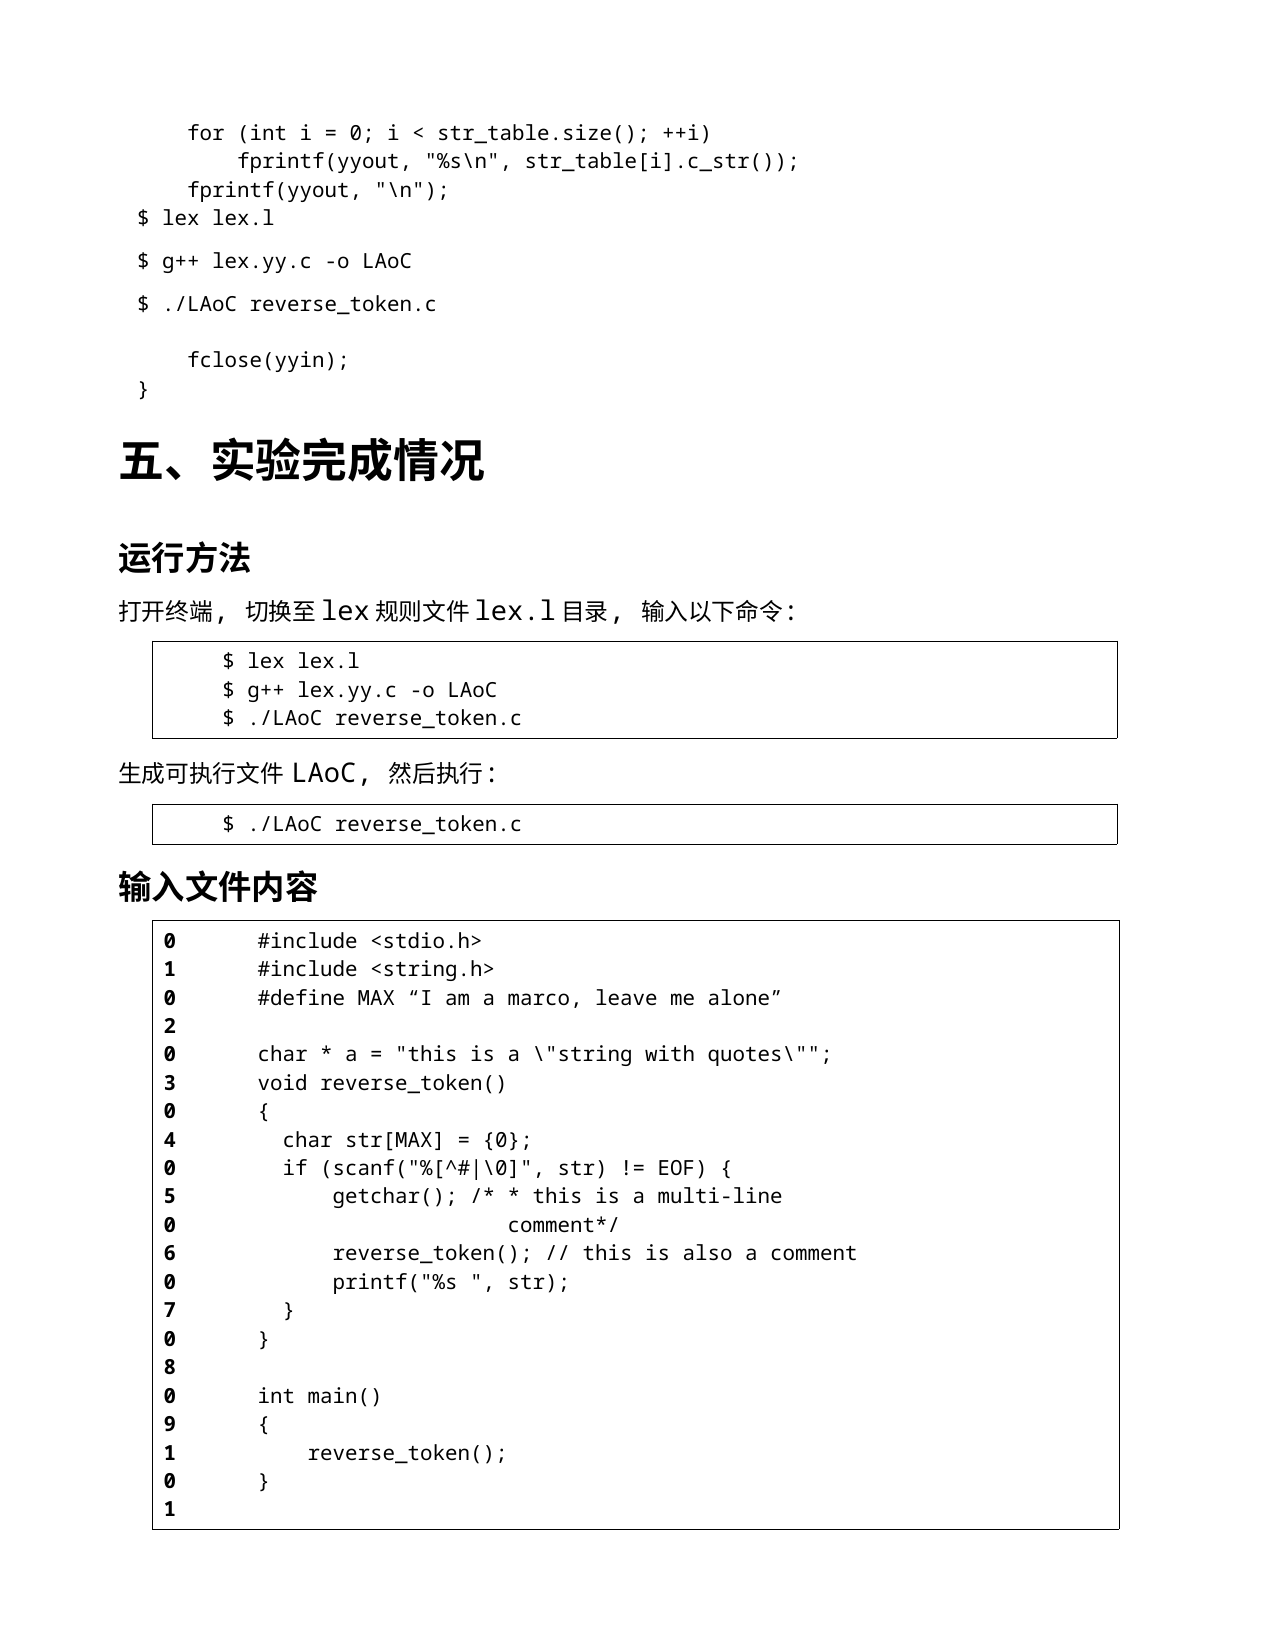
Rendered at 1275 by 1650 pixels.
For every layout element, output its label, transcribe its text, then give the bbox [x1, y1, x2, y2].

text fprintf(yyout, "%s\n", str_table[i].c_str()); [137, 147, 1157, 175]
table_header $ lex lex.l $ g++ lex.yy.c -o LAoC $ ./LAoC reverse_token.c [153, 642, 1117, 737]
table_header 01 02 03 04 05 06 07 08 09 10 1 [153, 921, 188, 1529]
text $ ./LAoC reverse_token.c [137, 289, 1157, 317]
text for (int i = 0; i < str_table.size(); ++i) [137, 118, 1157, 147]
text } [137, 374, 1157, 402]
text 打开终端, 切换至lex规则文件lex.l目录, 输入以下命令: [118, 591, 1157, 628]
table_header $ ./LAoC reverse_token.c [153, 805, 1117, 843]
table_header #include <stdio.h> #include <string.h> #define MAX “I am a marco, leave me alone” char * a = "this is a \"string with quotes\""; void reverse_token() { char str[MAX] = {0}; if (scanf("%[^#|\0]", str) != EOF) { getchar(); /* * this is a multi-line comment*/ reverse_token(); // this is also a comment printf("%s ", str); } } int main() { reverse_token(); } [188, 921, 1119, 1529]
subtitle 输入文件内容 [118, 868, 1157, 907]
text fclose(yyin); [137, 346, 1157, 374]
text 生成可执行文件 LAoC, 然后执行: [118, 754, 1157, 791]
text fprintf(yyout, "\n"); [137, 175, 1157, 203]
text $ g++ lex.yy.c -o LAoC [137, 246, 1157, 274]
text 五、实验完成情况 [118, 435, 1157, 488]
subtitle 运行方法 [118, 540, 1157, 579]
text $ lex lex.l [137, 203, 1157, 232]
